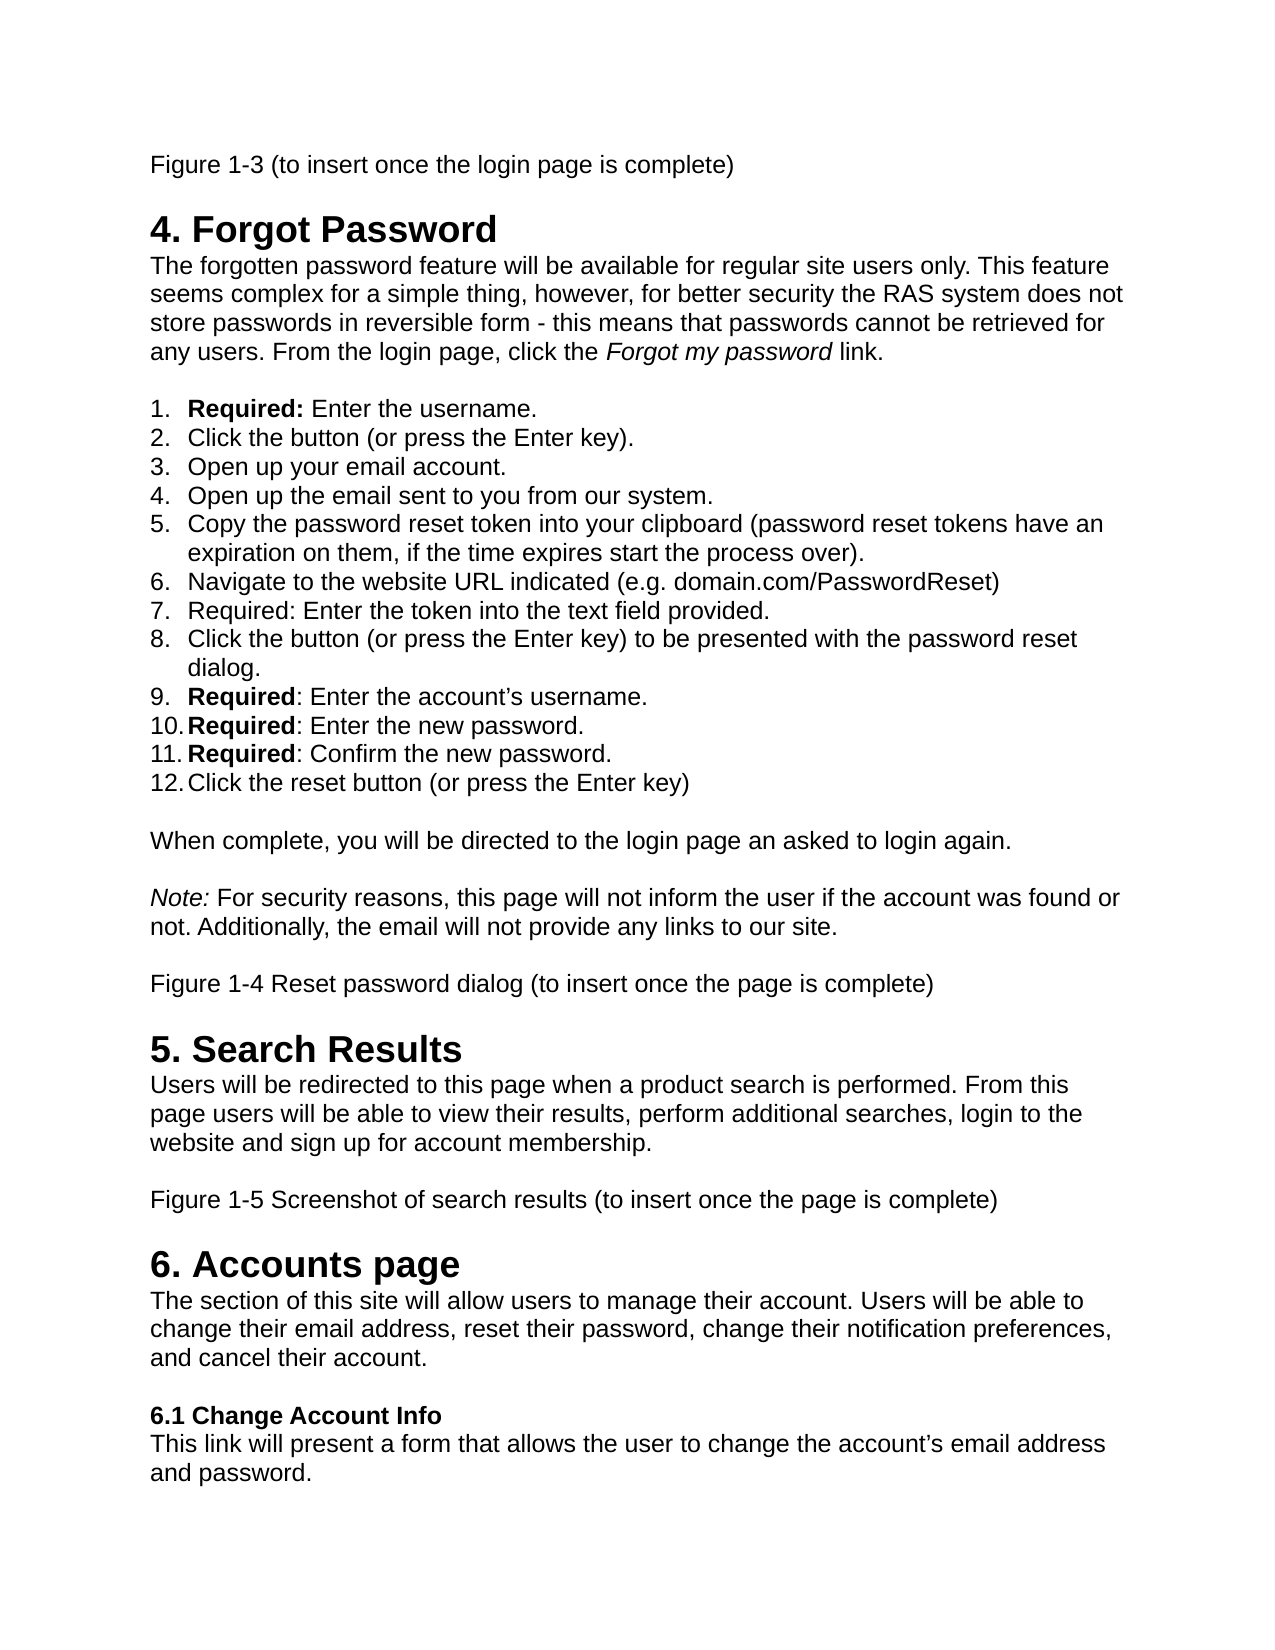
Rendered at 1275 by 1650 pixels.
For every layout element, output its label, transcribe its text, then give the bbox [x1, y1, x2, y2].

text Note: For security reasons, this page will not inform the user if the account was found or not. Additionally, the email will not provide any links to our site. [150, 883, 1125, 941]
subtitle Search Results [150, 1027, 1125, 1070]
text When complete, you will be directed to the login page an asked to login again. [150, 826, 1125, 854]
list Navigate to the website URL indicated (e.g. domain.com/PasswordReset) [150, 567, 1125, 596]
list Required: Enter the new password. [150, 711, 1125, 739]
subtitle Accounts page [150, 1242, 1125, 1286]
list Required: Enter the token into the text field provided. [150, 596, 1125, 624]
text Figure 1-4 Reset password dialog (to insert once the page is complete) [150, 969, 1125, 998]
list Open up the email sent to you from our system. [150, 481, 1125, 509]
text Figure 1-3 (to insert once the login page is complete) [150, 150, 1125, 179]
list Copy the password reset token into your clipboard (password reset tokens have an expiration on them, if the time expires start the process over). [150, 509, 1125, 567]
list Required: Confirm the new password. [150, 739, 1125, 768]
text Figure 1-5 Screenshot of search results (to insert once the page is complete) [150, 1185, 1125, 1214]
text This link will present a form that allows the user to change the account’s email address and password. [150, 1429, 1125, 1487]
subtitle 6.1 Change Account Info [150, 1401, 1125, 1429]
list Click the reset button (or press the Enter key) [150, 768, 1125, 797]
subtitle Forgot Password [150, 207, 1125, 251]
list Click the button (or press the Enter key). [150, 423, 1125, 452]
text The forgotten password feature will be available for regular site users only. This feature seems complex for a simple thing, however, for better security the RAS system does not store passwords in reversible form - this means that passwords cannot be retrieved for any users. From the login page, click the Forgot my password link. [150, 251, 1125, 366]
list Required: Enter the account’s username. [150, 682, 1125, 711]
text The section of this site will allow users to manage their account. Users will be able to change their email address, reset their password, change their notification preferences, and cancel their account. [150, 1286, 1125, 1372]
list Open up your email account. [150, 452, 1125, 481]
text Users will be redirected to this page when a product search is performed. From this page users will be able to view their results, perform additional searches, login to the website and sign up for account membership. [150, 1070, 1125, 1156]
list Click the button (or press the Enter key) to be presented with the password reset dialog. [150, 624, 1125, 682]
list Required: Enter the username. [150, 394, 1125, 423]
